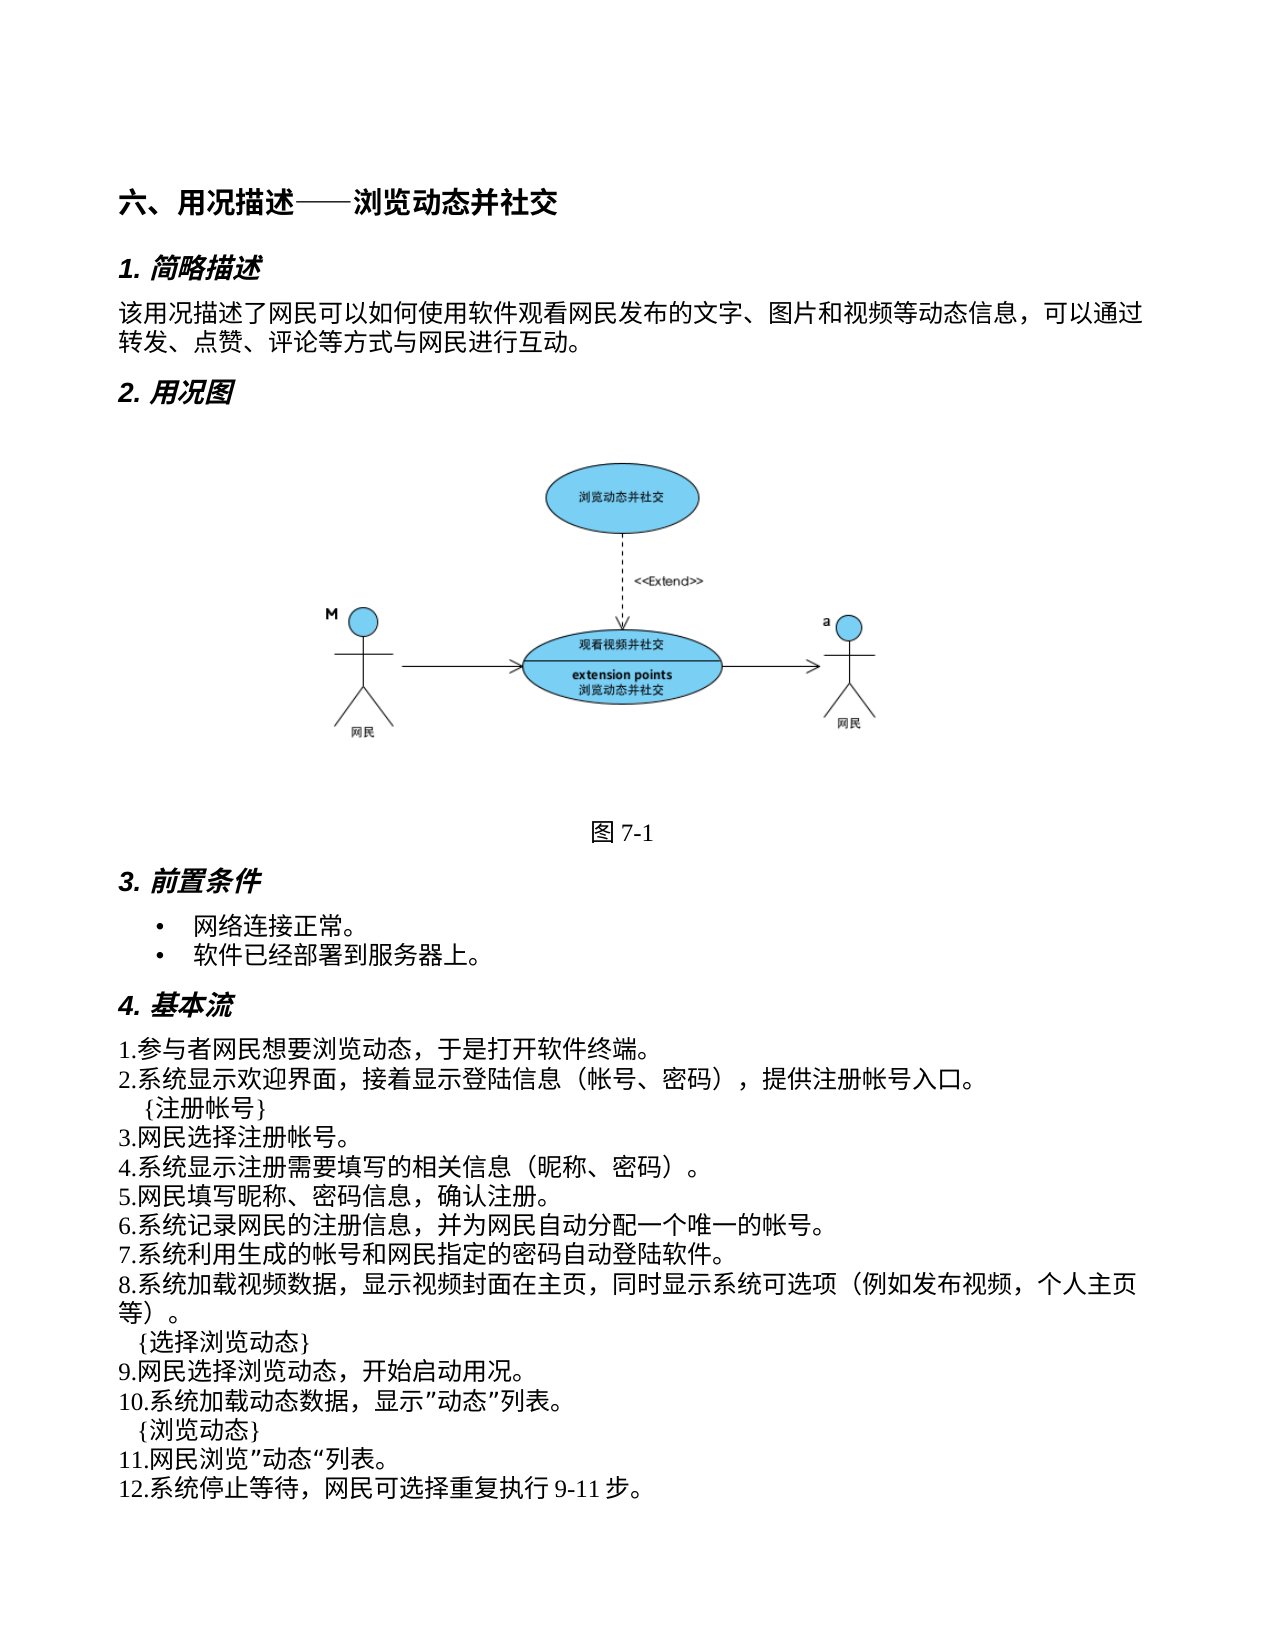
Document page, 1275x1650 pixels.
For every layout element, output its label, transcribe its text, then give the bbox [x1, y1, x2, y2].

text 12.系统停止等待，网民可选择重复执行9-11步。 [118, 1474, 1157, 1504]
list 软件已经部署到服务器上。 [156, 941, 1157, 970]
subtitle 六、用况描述——浏览动态并社交 [118, 179, 1157, 221]
text 该用况描述了网民可以如何使用软件观看网民发布的文字、图片和视频等动态信息，可以通过转发、点赞、评论等方式与网民进行互动。 [118, 299, 1157, 357]
text 10.系统加载动态数据，显示”动态”列表。 [118, 1387, 1157, 1416]
text 图7-1 [118, 818, 1157, 847]
text 1.参与者网民想要浏览动态，于是打开软件终端。 [118, 1036, 1157, 1065]
subtitle 2. 用况图 [118, 370, 1157, 410]
text 2.系统显示欢迎界面，接着显示登陆信息（帐号、密码），提供注册帐号入口。 [118, 1065, 1157, 1094]
text {浏览动态} [118, 1416, 1157, 1445]
picture [118, 422, 1157, 789]
text 9.网民选择浏览动态，开始启动用况。 [118, 1357, 1157, 1387]
subtitle 4. 基本流 [118, 983, 1157, 1023]
text 6.系统记录网民的注册信息，并为网民自动分配一个唯一的帐号。 [118, 1211, 1157, 1240]
text {注册帐号} [118, 1094, 1157, 1123]
text 5.网民填写昵称、密码信息，确认注册。 [118, 1182, 1157, 1211]
subtitle 1. 简略描述 [118, 246, 1157, 287]
text 7.系统利用生成的帐号和网民指定的密码自动登陆软件。 [118, 1240, 1157, 1270]
text 3.网民选择注册帐号。 [118, 1123, 1157, 1153]
text 8.系统加载视频数据，显示视频封面在主页，同时显示系统可选项（例如发布视频，个人主页等）。 [118, 1270, 1157, 1328]
text 4.系统显示注册需要填写的相关信息（昵称、密码）。 [118, 1153, 1157, 1182]
list 网络连接正常。 [156, 912, 1157, 941]
text {选择浏览动态} [118, 1328, 1157, 1357]
subtitle 3. 前置条件 [118, 859, 1157, 899]
text 11.网民浏览”动态“列表。 [118, 1445, 1157, 1474]
